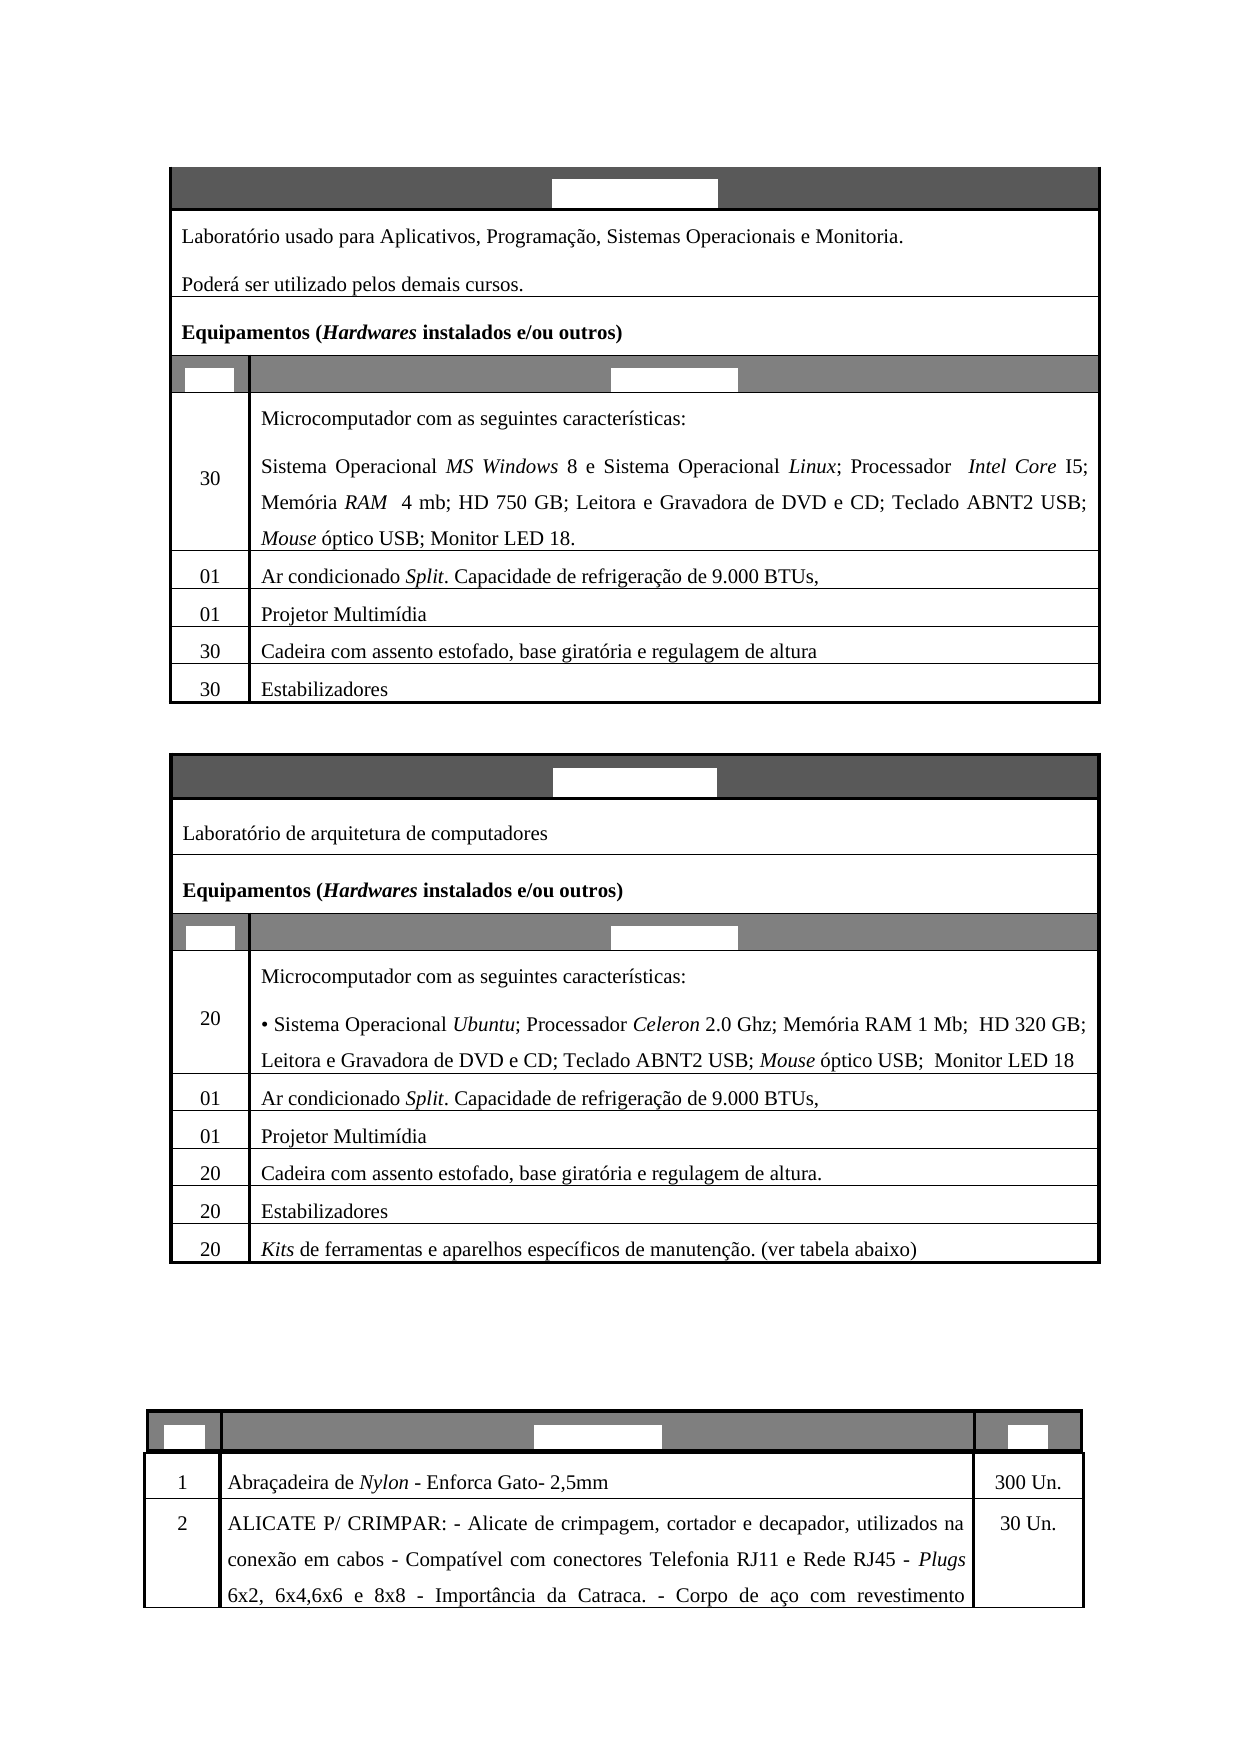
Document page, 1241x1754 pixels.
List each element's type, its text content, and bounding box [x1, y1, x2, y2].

table_header 300 Un. [975, 1454, 1082, 1497]
table_cell 2 [146, 1499, 218, 1607]
table_cell Ar condicionado Split. Capacidade de refrigeração de 9.000 BTUs, [251, 551, 1098, 588]
table_cell Ar condicionado Split. Capacidade de refrigeração de 9.000 BTUs, [251, 1074, 1097, 1110]
table_cell 20 [173, 1149, 248, 1185]
table_cell 30 Un. [975, 1499, 1082, 1607]
table_cell Equipamentos (Hardwares instalados e/ou outros) [173, 855, 1097, 913]
table_cell 30 [172, 664, 248, 701]
table_cell Cadeira com assento estofado, base giratória e regulagem de altura. [251, 1149, 1097, 1185]
table_header Equipamentos [223, 1413, 973, 1449]
table_cell 01 [172, 551, 248, 588]
table_header Laboratório III [172, 167, 1098, 208]
table_header Item [149, 1413, 220, 1449]
table_cell Cadeira com assento estofado, base giratória e regulagem de altura [251, 627, 1098, 663]
table_cell Qtde. [173, 914, 248, 950]
table_cell Projetor Multimídia [251, 589, 1098, 626]
table_cell Laboratório usado para Aplicativos, Programação, Sistemas Operacionais e Monitoria. Poderá ser utilizado pelos demais cursos. [172, 211, 1098, 296]
table_cell 01 [173, 1074, 248, 1110]
table_header 1 [146, 1454, 218, 1497]
table_cell Projetor Multimídia [251, 1111, 1097, 1148]
table_cell Especificações [251, 914, 1097, 950]
table_cell Laboratório de arquitetura de computadores [173, 800, 1097, 854]
table_cell 01 [172, 589, 248, 626]
table_cell Estabilizadores [251, 664, 1098, 701]
table_cell 30 [172, 393, 248, 550]
table_cell 30 [172, 627, 248, 663]
table_cell ALICATE P/ CRIMPAR: - Alicate de crimpagem, cortador e decapador, utilizados na conexão em cabos - Compatível com conectores Telefonia RJ11 e Rede RJ45 - Plugs 6x2, 6x4,6x6 e 8x8 - Importância da Catraca. - Corpo de aço com revestimento [222, 1499, 972, 1607]
table_cell Equipamentos (Hardwares instalados e/ou outros) [172, 297, 1098, 354]
table_cell Kits de ferramentas e aparelhos específicos de manutenção. (ver tabela abaixo) [251, 1224, 1097, 1261]
table_cell 01 [173, 1111, 248, 1148]
table_cell Microcomputador com as seguintes características: Sistema Operacional MS Windows 8 e Sistema Operacional Linux; Processador Intel Core I5; Memória RAM 4 mb; HD 750 GB; Leitora e Gravadora de DVD e CD; Teclado ABNT2 USB; Mouse óptico USB; Monitor LED 18. [251, 393, 1098, 550]
table_cell 20 [173, 1224, 248, 1261]
table_header Abraçadeira de Nylon - Enforca Gato- 2,5mm [222, 1454, 972, 1497]
table_cell Estabilizadores [251, 1186, 1097, 1223]
table_cell Especificações [251, 356, 1098, 392]
table_header Laboratório IV [173, 756, 1097, 797]
table_cell Microcomputador com as seguintes características: • Sistema Operacional Ubuntu; Processador Celeron 2.0 Ghz; Memória RAM 1 Mb; HD 320 GB; Leitora e Gravadora de DVD e CD; Teclado ABNT2 USB; Mouse óptico USB; Monitor LED 18 [251, 951, 1097, 1072]
table_cell Qtde. [172, 356, 248, 392]
table_cell 20 [173, 1186, 248, 1223]
table_header Qtd. [976, 1413, 1080, 1449]
table_cell 20 [173, 951, 248, 1072]
